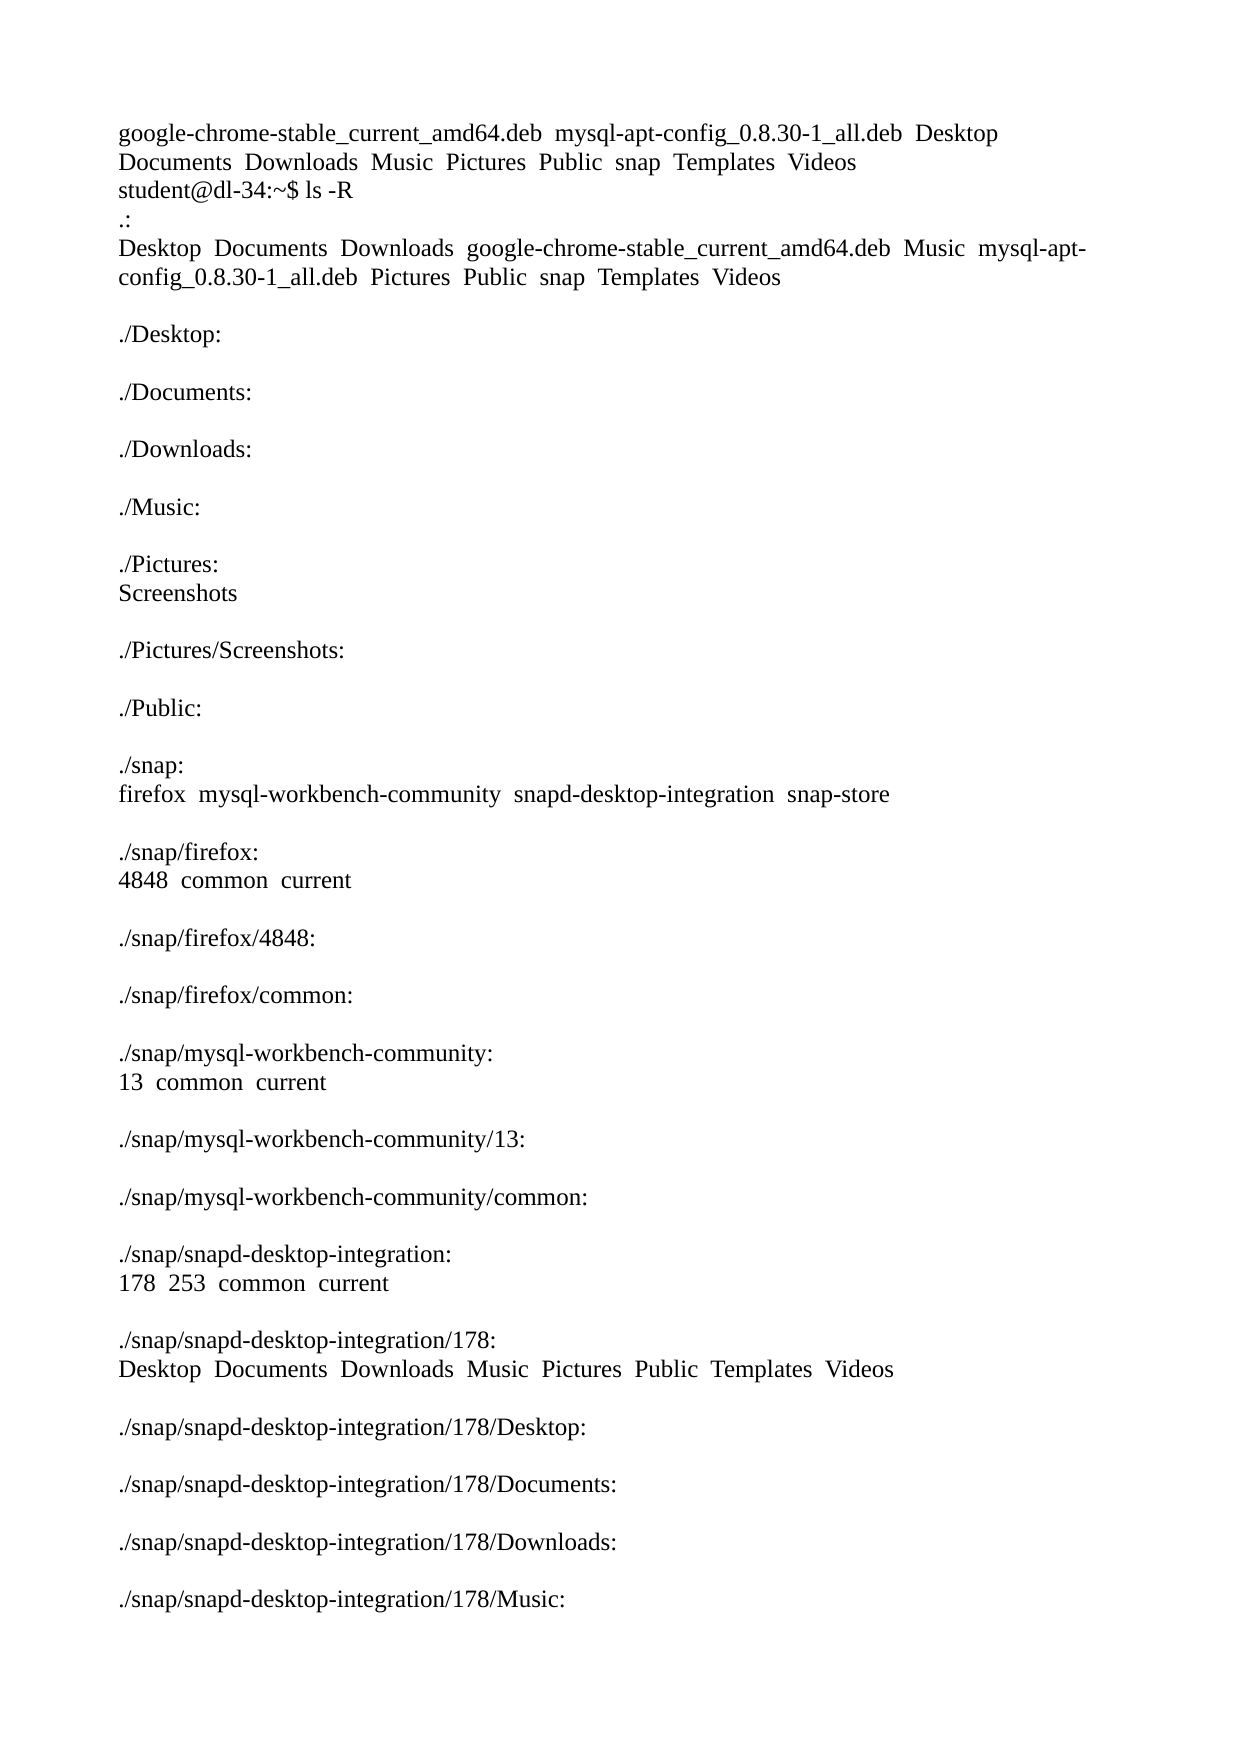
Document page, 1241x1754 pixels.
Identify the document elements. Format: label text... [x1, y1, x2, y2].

text ./Downloads: [118, 434, 1122, 463]
text ./snap/snapd-desktop-integration/178/Downloads: [118, 1527, 1122, 1556]
text .: [118, 204, 1122, 233]
text ./Music: [118, 492, 1122, 521]
text ./snap/snapd-desktop-integration: [118, 1239, 1122, 1268]
text 4848 common current [118, 866, 1122, 894]
text ./snap/mysql-workbench-community/common: [118, 1182, 1122, 1211]
text Screenshots [118, 578, 1122, 607]
text ./Desktop: [118, 319, 1122, 348]
text google-chrome-stable_current_amd64.deb mysql-apt-config_0.8.30-1_all.deb Desktop Documents Downloads Music Pictures Public snap Templates Videos [118, 118, 1122, 176]
text 13 common current [118, 1067, 1122, 1096]
text ./Public: [118, 693, 1122, 722]
text ./snap/snapd-desktop-integration/178/Documents: [118, 1469, 1122, 1498]
text ./snap/mysql-workbench-community/13: [118, 1124, 1122, 1153]
text 178 253 common current [118, 1268, 1122, 1297]
text firefox mysql-workbench-community snapd-desktop-integration snap-store [118, 779, 1122, 808]
text ./Pictures: [118, 549, 1122, 578]
text ./snap: [118, 751, 1122, 779]
text Desktop Documents Downloads google-chrome-stable_current_amd64.deb Music mysql-apt-config_0.8.30-1_all.deb Pictures Public snap Templates Videos [118, 233, 1122, 291]
text ./snap/snapd-desktop-integration/178: [118, 1326, 1122, 1354]
text ./snap/mysql-workbench-community: [118, 1038, 1122, 1067]
text ./snap/snapd-desktop-integration/178/Desktop: [118, 1412, 1122, 1441]
text ./Documents: [118, 377, 1122, 406]
text ./snap/snapd-desktop-integration/178/Music: [118, 1584, 1122, 1613]
text student@dl-34:~$ ls -R [118, 176, 1122, 204]
text ./snap/firefox/common: [118, 981, 1122, 1009]
text ./snap/firefox/4848: [118, 923, 1122, 952]
text Desktop Documents Downloads Music Pictures Public Templates Videos [118, 1354, 1122, 1383]
text ./snap/firefox: [118, 837, 1122, 866]
text ./Pictures/Screenshots: [118, 636, 1122, 664]
